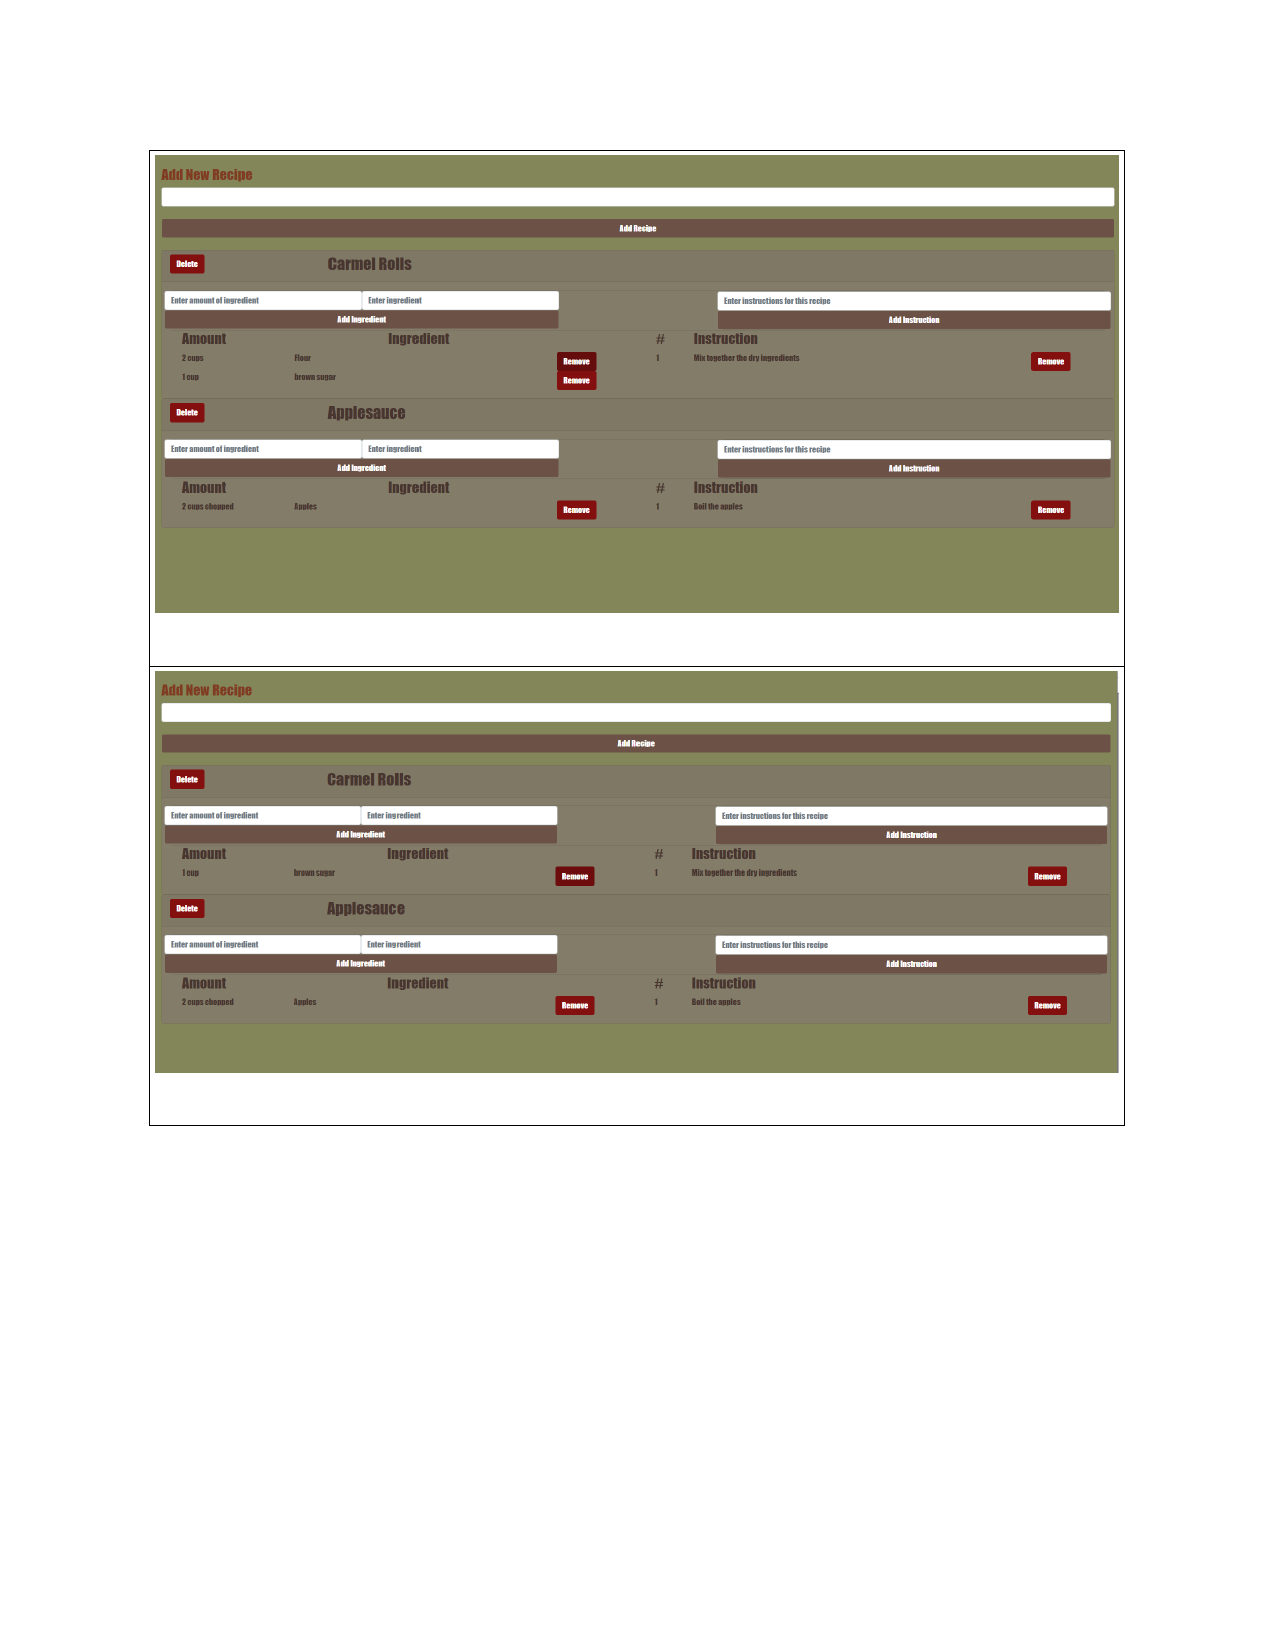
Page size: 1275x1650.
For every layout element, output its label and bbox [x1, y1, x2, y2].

picture [155, 155, 1119, 613]
table_cell [150, 151, 1124, 666]
picture [155, 671, 1119, 1073]
table_cell [150, 667, 1124, 1125]
